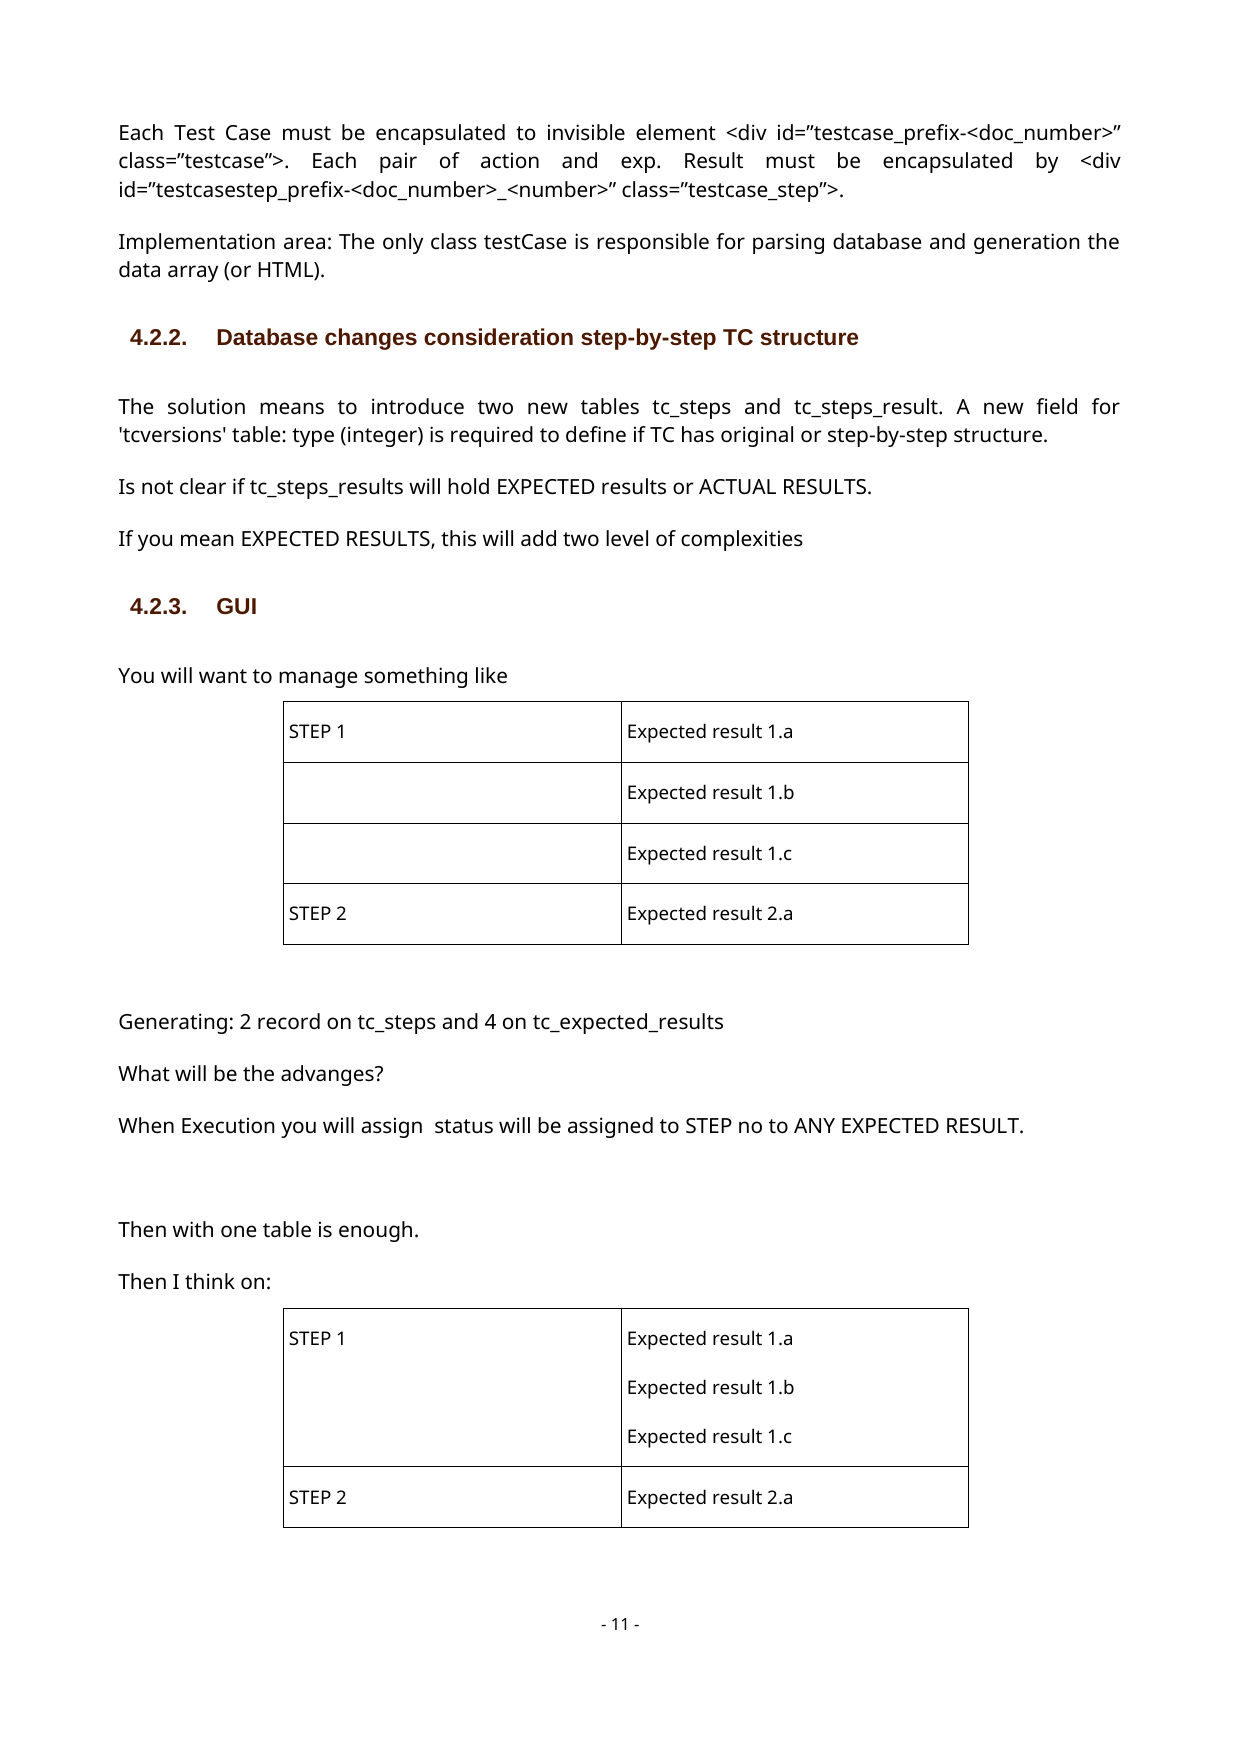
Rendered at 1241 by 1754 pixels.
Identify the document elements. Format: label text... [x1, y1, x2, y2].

table_cell [284, 824, 621, 883]
text What will be the advanges? [118, 1059, 1122, 1088]
table_cell Expected result 1.b [622, 763, 968, 822]
table_cell [284, 763, 621, 822]
text Then I think on: [118, 1267, 1122, 1296]
table_cell STEP 2 [284, 1467, 621, 1527]
table_cell Expected result 2.a [622, 1467, 968, 1527]
table_cell STEP 2 [284, 884, 621, 944]
text Implementation area: The only class testCase is responsible for parsing database and generation the data array (or HTML). [118, 227, 1122, 284]
text Generating: 2 record on tc_steps and 4 on tc_expected_results [118, 1007, 1122, 1036]
text The solution means to introduce two new tables tc_steps and tc_steps_result. A new field for 'tcversions' table: type (integer) is required to define if TC has original or step-by-step structure. [118, 392, 1122, 449]
text When Execution you will assign status will be assigned to STEP no to ANY EXPECTED RESULT. [118, 1111, 1122, 1140]
subtitle GUI [130, 594, 1110, 620]
table_header STEP 1 [284, 1309, 621, 1466]
text Then with one table is enough. [118, 1215, 1122, 1244]
text Each Test Case must be encapsulated to invisible element <div id=”testcase_prefix-<doc_number>” class=”testcase”>. Each pair of action and exp. Result must be encapsulated by <div id=”testcasestep_prefix-<doc_number>_<number>” class=”testcase_step”>. [118, 118, 1122, 203]
table_header Expected result 1.a [622, 702, 968, 762]
table_cell Expected result 1.c [622, 824, 968, 883]
table_header STEP 1 [284, 702, 621, 762]
subtitle Database changes consideration step-by-step TC structure [130, 325, 1110, 351]
table_header Expected result 1.a Expected result 1.b Expected result 1.c [622, 1309, 968, 1466]
table_cell Expected result 2.a [622, 884, 968, 944]
text Is not clear if tc_steps_results will hold EXPECTED results or ACTUAL RESULTS. [118, 472, 1122, 501]
text If you mean EXPECTED RESULTS, this will add two level of complexities [118, 524, 1122, 553]
text You will want to manage something like [118, 661, 1122, 689]
